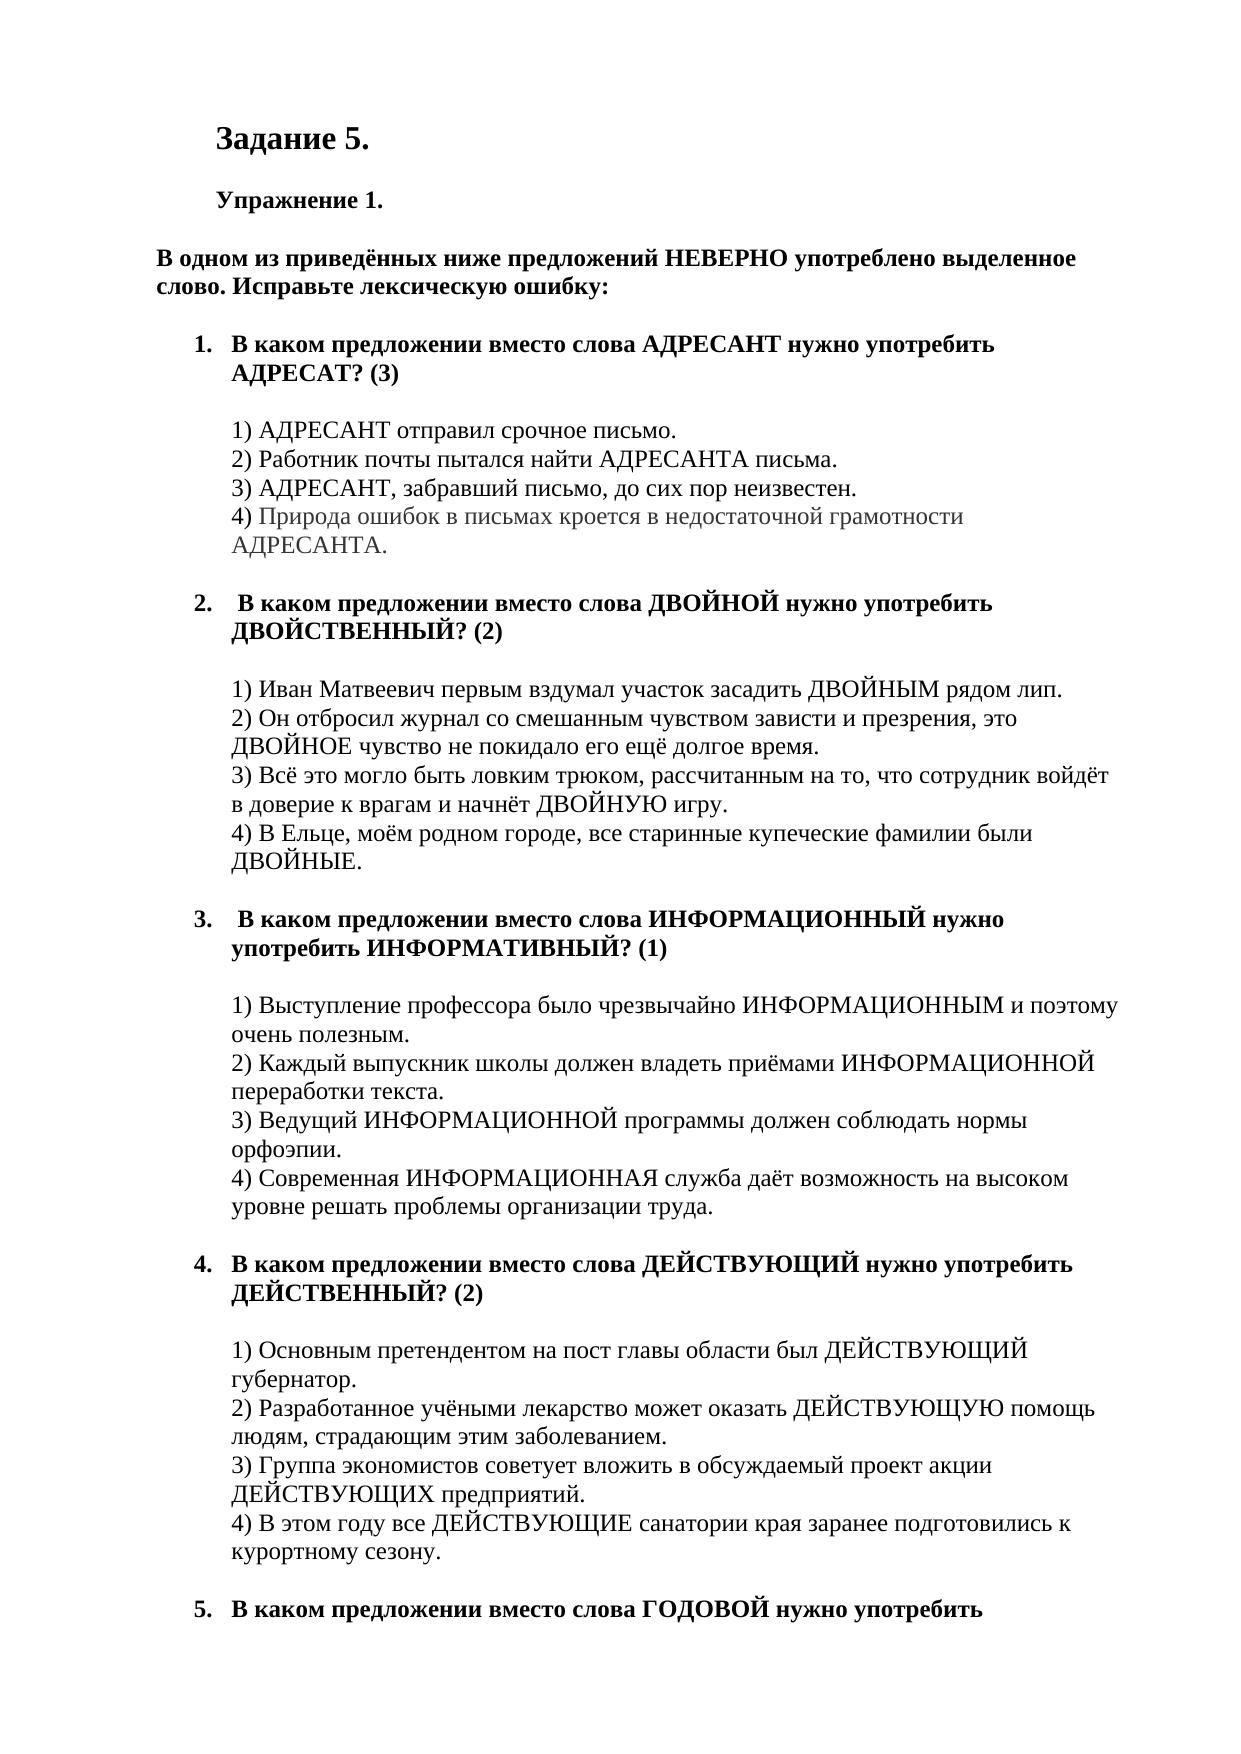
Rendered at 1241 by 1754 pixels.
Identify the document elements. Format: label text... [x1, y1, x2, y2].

text Упражнение 1. [156, 185, 1122, 214]
text В одном из приведённых ниже предложений НЕВЕРНО употреблено выделенное слово. Исправьте лексическую ошибку: [156, 243, 1122, 300]
list В каком предложении вместо слова ДВОЙНОЙ нужно употребить ДВОЙСТВЕННЫЙ? (2) [194, 588, 1122, 645]
list В каком предложении вместо слова АДРЕСАНТ нужно употребить АДРЕСАТ? (3) [194, 329, 1122, 386]
list 1) АДРЕСАНТ отправил срочное письмо. [194, 415, 1122, 444]
list В каком предложении вместо слова ГОДОВОЙ нужно употребить [194, 1594, 1122, 1623]
list 1) Иван Матвеевич первым вздумал участок засадить ДВОЙНЫМ рядом лип. 2) Он отбросил журнал со смешанным чувством зависти и презрения, это ДВОЙНОЕ чувство не покидало его ещё долгое время. 3) Всё это могло быть ловким трюком, рассчитанным на то, что сотрудник войдёт в доверие к врагам и начнёт ДВОЙНУЮ игру. 4) В Ельце, моём родном городе, все старинные купеческие фамилии были ДВОЙНЫЕ. [194, 645, 1122, 904]
list 1) Основным претендентом на пост главы области был ДЕЙСТВУЮЩИЙ губернатор. 2) Разработанное учёными лекарство может оказать ДЕЙСТВУЮЩУЮ помощь людям, страдающим этим заболеванием. 3) Группа экономистов советует вложить в обсуждаемый проект акции ДЕЙСТВУЮЩИХ предприятий. 4) В этом году все ДЕЙСТВУЮЩИЕ санатории края заранее подготовились к курортному сезону. [194, 1306, 1122, 1594]
list В каком предложении вместо слова ИНФОРМАЦИОННЫЙ нужно употребить ИНФОРМАТИВНЫЙ? (1) [194, 904, 1122, 961]
list 4) Природа ошибок в письмах кроется в недостаточной грамотности АДРЕСАНТА. [194, 501, 1122, 559]
text Задание 5. [156, 118, 1122, 156]
list В каком предложении вместо слова ДЕЙСТВУЮЩИЙ нужно употребить ДЕЙСТВЕННЫЙ? (2) [194, 1249, 1122, 1306]
list 3) АДРЕСАНТ, забравший письмо, до сих пор неизвестен. [194, 473, 1122, 501]
list 2) Работник почты пытался найти АДРЕСАНТА письма. [194, 444, 1122, 473]
list 1) Выступление профессора было чрезвычайно ИНФОРМАЦИОННЫМ и поэтому очень полезным. 2) Каждый выпускник школы должен владеть приёмами ИНФОРМАЦИОННОЙ переработки текста. 3) Ведущий ИНФОРМАЦИОННОЙ программы должен соблюдать нормы орфоэпии. 4) Современная ИНФОРМАЦИОННАЯ служба даёт возможность на высоком уровне решать проблемы организации труда. [194, 961, 1122, 1249]
